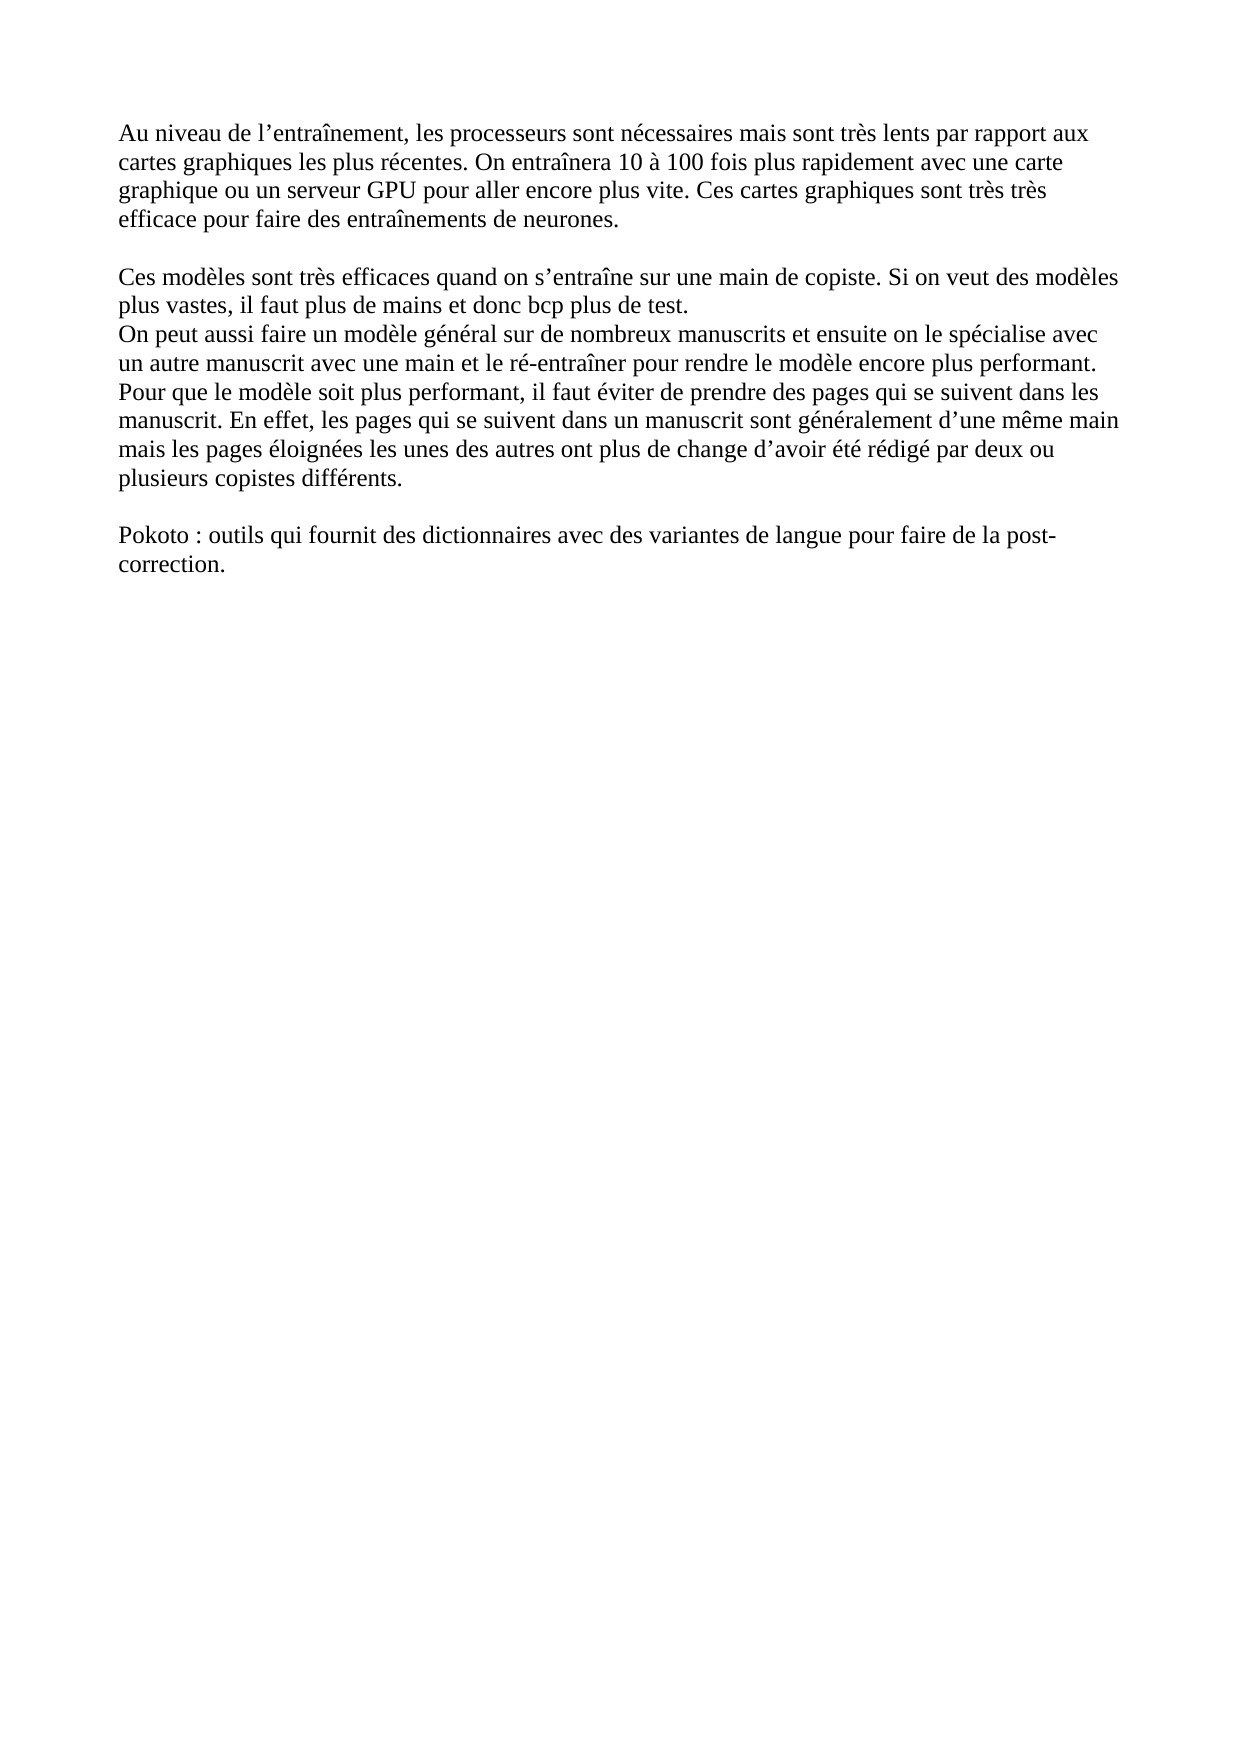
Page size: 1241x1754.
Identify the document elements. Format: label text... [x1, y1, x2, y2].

text Pour que le modèle soit plus performant, il faut éviter de prendre des pages qui se suivent dans les manuscrit. En effet, les pages qui se suivent dans un manuscrit sont généralement d’une même main mais les pages éloignées les unes des autres ont plus de change d’avoir été rédigé par deux ou plusieurs copistes différents. [118, 377, 1122, 492]
text Au niveau de l’entraînement, les processeurs sont nécessaires mais sont très lents par rapport aux cartes graphiques les plus récentes. On entraînera 10 à 100 fois plus rapidement avec une carte graphique ou un serveur GPU pour aller encore plus vite. Ces cartes graphiques sont très très efficace pour faire des entraînements de neurones. [118, 118, 1122, 233]
text Pokoto : outils qui fournit des dictionnaires avec des variantes de langue pour faire de la post-correction. [118, 521, 1122, 578]
text Ces modèles sont très efficaces quand on s’entraîne sur une main de copiste. Si on veut des modèles plus vastes, il faut plus de mains et donc bcp plus de test. [118, 262, 1122, 319]
text On peut aussi faire un modèle général sur de nombreux manuscrits et ensuite on le spécialise avec un autre manuscrit avec une main et le ré-entraîner pour rendre le modèle encore plus performant. [118, 319, 1122, 377]
